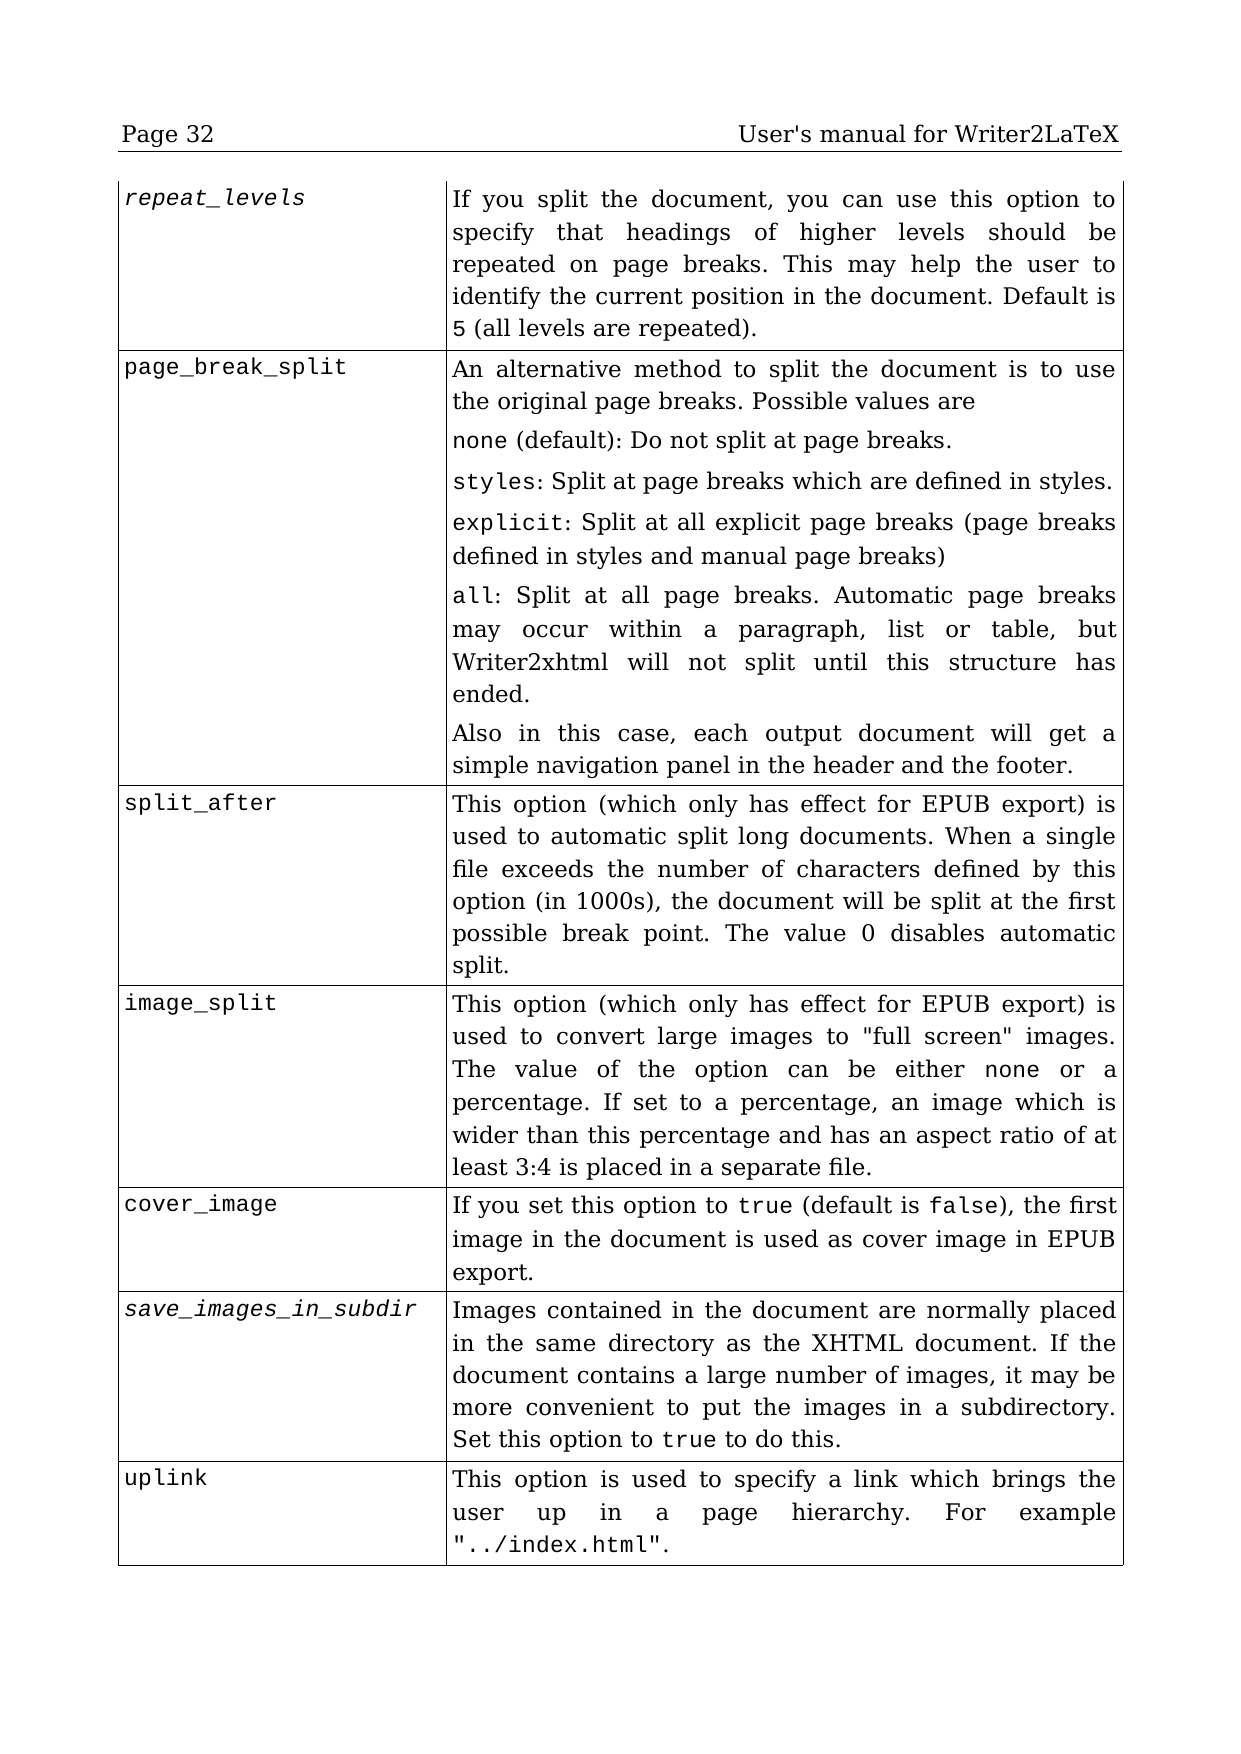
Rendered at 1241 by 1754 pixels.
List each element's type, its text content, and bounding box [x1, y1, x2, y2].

table_cell If you set this option to true (default is false), the first image in the document is used as cover image in EPUB export. [447, 1188, 1123, 1291]
table_cell page_break_split [119, 351, 446, 785]
table_cell An alternative method to split the document is to use the original page breaks. Possible values are none (default): Do not split at page breaks. styles: Split at page breaks which are defined in styles. explicit: Split at all explicit page breaks (page breaks defined in styles and manual page breaks) all: Split at all page breaks. Automatic page breaks may occur within a paragraph, list or table, but Writer2xhtml will not split until this structure has ended. Also in this case, each output document will get a simple navigation panel in the header and the footer. [447, 351, 1123, 785]
table_cell This option (which only has effect for EPUB export) is used to convert large images to "full screen" images. The value of the option can be either none or a percentage. If set to a percentage, an image which is wider than this percentage and has an aspect ratio of at least 3:4 is placed in a separate file. [447, 986, 1123, 1187]
table_cell If you split the document, you can use this option to specify that headings of higher levels should be repeated on page breaks. This may help the user to identify the current position in the document. Default is 5 (all levels are repeated). [447, 181, 1123, 350]
table_cell This option (which only has effect for EPUB export) is used to automatic split long documents. When a single file exceeds the number of characters defined by this option (in 1000s), the document will be split at the first possible break point. The value 0 disables automatic split. [447, 786, 1123, 985]
table_cell save_images_in_subdir [119, 1292, 446, 1461]
table_cell This option is used to specify a link which brings the user up in a page hierarchy. For example "../index.html". [447, 1462, 1123, 1565]
table_cell cover_image [119, 1188, 446, 1291]
table_cell repeat_levels [119, 181, 446, 350]
table_cell Images contained in the document are normally placed in the same directory as the XHTML document. If the document contains a large number of images, it may be more convenient to put the images in a subdirectory. Set this option to true to do this. [447, 1292, 1123, 1461]
table_cell image_split [119, 986, 446, 1187]
table_cell uplink [119, 1462, 446, 1565]
table_cell split_after [119, 786, 446, 985]
